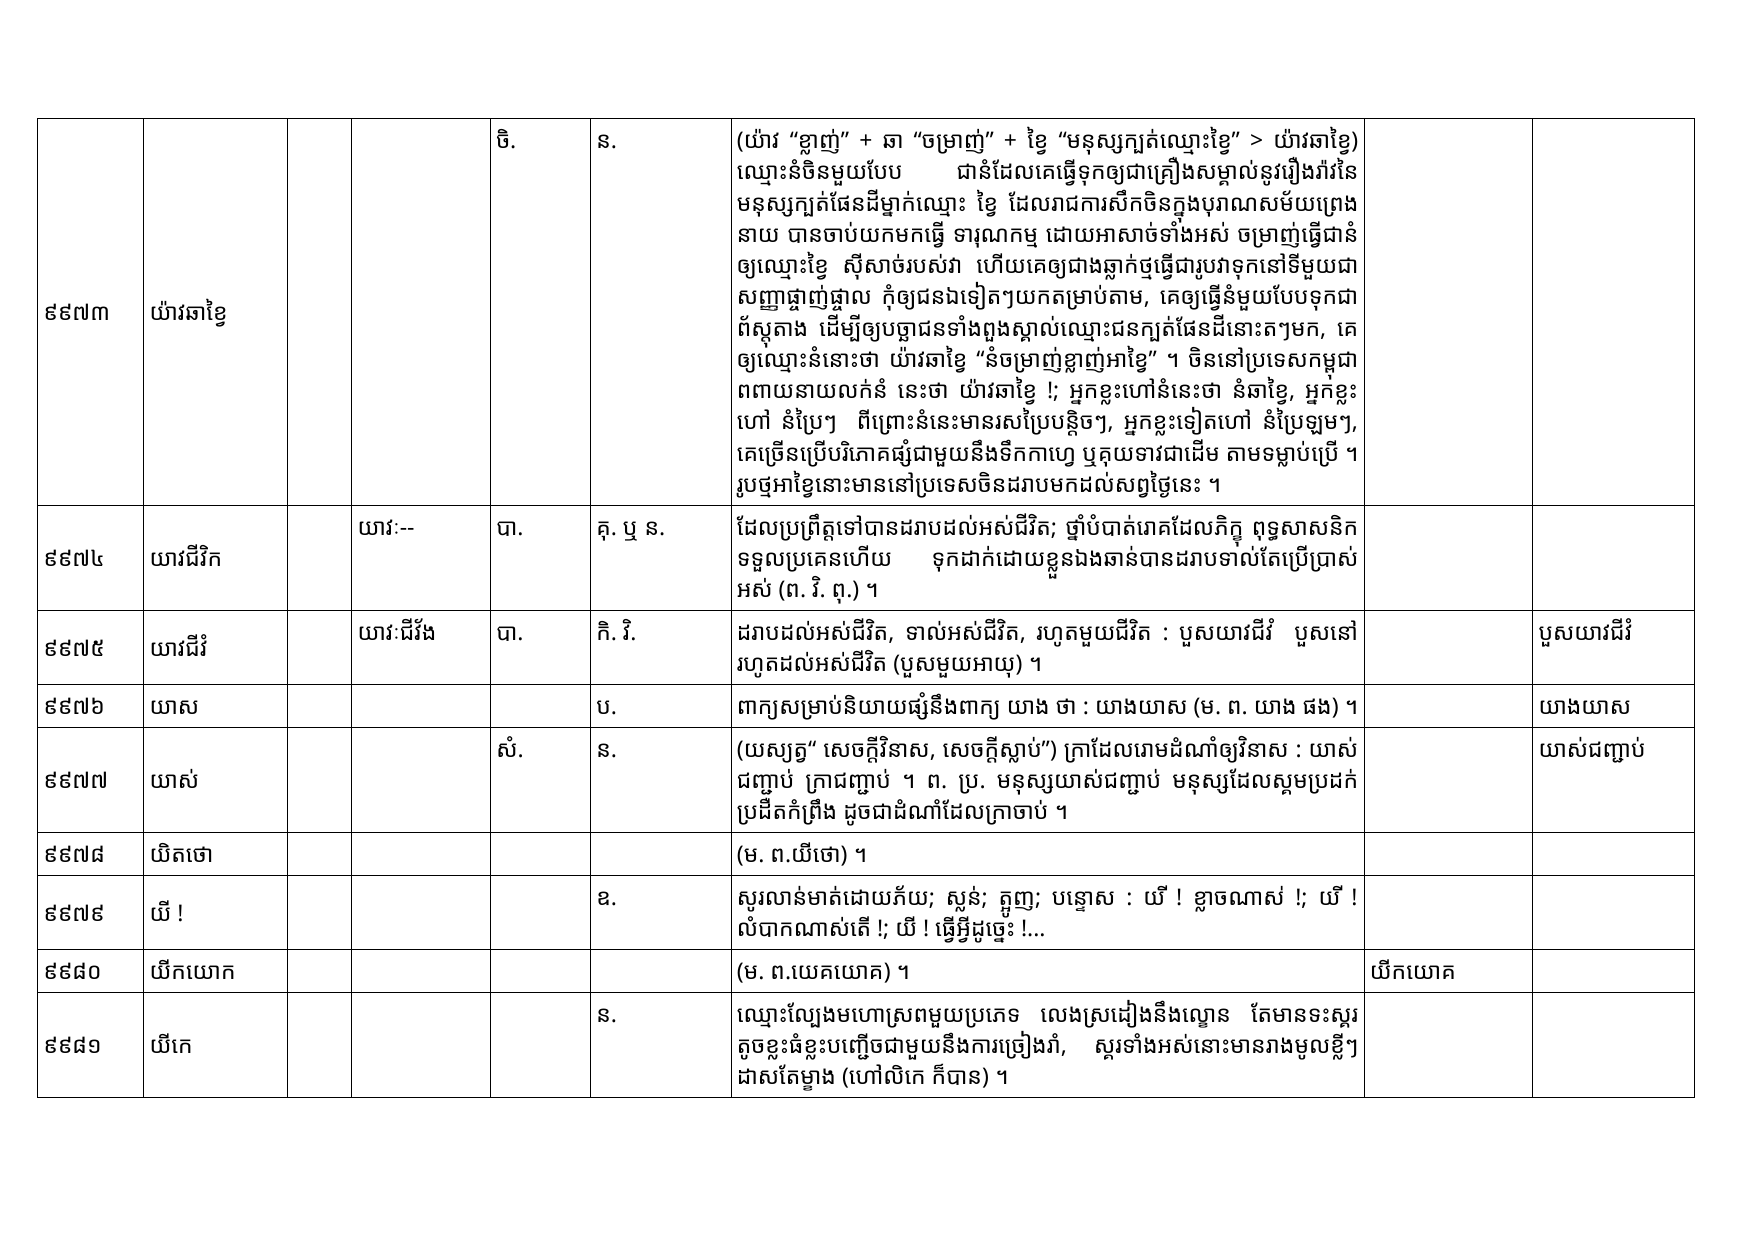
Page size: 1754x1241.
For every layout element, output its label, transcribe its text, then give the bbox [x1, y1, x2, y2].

table_cell ដរាប​ដល់​អស់​ជីវិត, ទាល់​អស់​ជីវិត, រហូត​មួយ​ជីវិត : បួស​យាវ​ជីវំ បួស​នៅ​រហូត​ដល់​អស់​ជីវិត (បួស​មួយ​អាយុ) ។ [732, 611, 1364, 684]
table_cell ឧ. [591, 876, 731, 949]
table_cell [491, 876, 590, 949]
table_cell បា. [491, 506, 590, 610]
table_cell (យ៉ាវ “ខ្លាញ់” + ឆា “ចម្រាញ់” + ខ្វៃ “មនុស្ស​ក្បត់​ឈ្មោះ​ខ្វៃ” > យ៉ាវ​ឆា​ខ្វៃ) ឈ្មោះ​នំ​ចិន​មួយ​បែប ជា​នំ​ដែល​គេ​ធ្វើ​ទុក​ឲ្យ​ជា​គ្រឿង​សម្គាល់​នូវ​រឿងរ៉ាវ​នៃ​មនុស្ស​ក្បត់​ផែន​ដី​ម្នាក់​ឈ្មោះ ខ្វៃ ដែល​រាជការ​សឹក​ចិន​ក្នុង​បុរាណ​សម័យ​ព្រេង​នាយ បាន​ចាប់​យក​មក​ធ្វើ ទារុណ​កម្ម ដោយ​អា​សាច់​ទាំងអស់ ចម្រាញ់​ធ្វើ​ជា​នំ​ឲ្យ​ឈ្មោះ​ខ្វៃ ស៊ី​សាច់​របស់​វា ហើយ​គេ​ឲ្យ​ជាង​ឆ្លាក់​ថ្ម​ធ្វើ​ជា​រូប​វា​ទុក​នៅ​ទី​មួយ​ជា សញ្ញា​ផ្ចាញ់​ផ្ចាល កុំ​ឲ្យ​ជន​ឯ​ទៀត​ៗ​យក​តម្រាប់​តាម, គេ​ឲ្យ​ធ្វើ​នំ​មួយ​បែប​ទុក​ជា​ព័ស្តុតាង ដើម្បី​ឲ្យ​បច្ឆា​ជន​ទាំងពួង​ស្គាល់​ឈ្មោះ​ជន​ក្បត់​ផែន​ដី​នោះ​ត​ៗ​មក, គេ​ឲ្យ​ឈ្មោះ​នំ​នោះ​ថា យ៉ាវ​ឆា​ខ្វៃ “នំ​ចម្រាញ់​ខ្លាញ់​អា​ខ្វៃ” ។ ចិន​នៅ​ប្រទេស​កម្ពុជា ពពាយ​នាយ​លក់​នំ នេះ​ថា យ៉ាវ​ឆា​ខ្វៃ !; អ្នក​ខ្លះ​ហៅ​នំ​នេះ​ថា នំ​ឆា​ខ្វៃ, អ្នក​ខ្លះ​ហៅ​ នំ​ប្រៃ​ៗ ពី​ព្រោះ​នំ​នេះ​មាន​រស​ប្រៃ​បន្តិច​ៗ, អ្នក​ខ្លះ​ទៀត​ហៅ​ នំ​ប្រៃ​ឡម​ៗ, គេ​ច្រើន​ប្រើ​បរិភោគ​ផ្សំ​ជា​មួយ​នឹង​ទឹក​កាហ្វេ ឬ​គុយទាវ​ជាដើម តាម​ទម្លាប់​ប្រើ ។ រូប​ថ្ម​អា​ខ្វៃ​នោះ​មាន​នៅ​ប្រទេស​ចិន​ដរាប​មក​ដល់​សព្វ​ថ្ងៃ​នេះ ។ [732, 119, 1364, 505]
table_cell [491, 833, 590, 875]
table_cell [1533, 950, 1694, 992]
table_cell (យស្យត្វ“ សេចក្តី​វិនាស, សេចក្ដី​ស្លាប់”) ក្រា​ដែល​រោម​ដំណាំ​ឲ្យ​វិនាស : យាស់​ជញ្ជាប់ ក្រា​ជញ្ជាប់ ។ ព. ប្រ. មនុស្ស​យាស់​ជញ្ជាប់ មនុស្ស​ដែល​ស្គម​ប្រដក់​ប្រដឺត​កំព្រឹង ដូច​ជា​ដំណាំ​ដែល​ក្រា​ចាប់ ។ [732, 728, 1364, 832]
table_cell សូរ​លាន់​មាត់​ដោយ​ភ័យ; ស្លន់; ត្អូញ; បន្ទោស : យី ! ខ្លាច​ណាស់ !; យី ! លំបាក​ណាស់​តើ !; យី ! ធ្វើ​អ្វី​ដូច្នេះ !... [732, 876, 1364, 949]
table_cell [1533, 506, 1694, 610]
table_cell យាវៈ-- [352, 506, 490, 610]
table_cell យ៉ាវ​ឆាខ្វៃ [144, 119, 287, 505]
table_cell [1365, 611, 1532, 684]
table_cell [591, 950, 731, 992]
table_cell កិ. វិ. [591, 611, 731, 684]
table_cell [1365, 685, 1532, 727]
table_cell [352, 685, 490, 727]
table_cell យី ! [144, 876, 287, 949]
table_cell (ម. ព.យេគយោគ) ។ [732, 950, 1364, 992]
table_cell [1533, 119, 1694, 505]
table_cell [491, 950, 590, 992]
table_cell [1365, 876, 1532, 949]
table_cell [288, 611, 351, 684]
table_cell ប. [591, 685, 731, 727]
table_cell ៩៩៧៩ [38, 876, 143, 949]
table_cell ៩៩៧៨ [38, 833, 143, 875]
table_cell [1365, 728, 1532, 832]
table_cell [352, 119, 490, 505]
table_cell [1533, 876, 1694, 949]
table_cell [591, 833, 731, 875]
table_cell [288, 950, 351, 992]
table_cell ៩៩៨០ [38, 950, 143, 992]
table_cell [352, 950, 490, 992]
table_cell [288, 728, 351, 832]
table_cell [288, 833, 351, 875]
table_cell ៩៩៧៣ [38, 119, 143, 505]
table_cell ៩៩៧៧ [38, 728, 143, 832]
table_cell គុ. ឬ ន. [591, 506, 731, 610]
table_cell ចិ. [491, 119, 590, 505]
table_cell [288, 119, 351, 505]
table_cell យិតថោ [144, 833, 287, 875]
table_cell [288, 876, 351, 949]
table_cell ឈ្មោះ​ល្បែង​មហោស្រព​មួយ​ប្រភេទ លេង​ស្រដៀង​នឹង​ល្ខោន តែ​មាន​ទះ​ស្គរ​តូច​ខ្លះ​ធំ​ខ្លះ​បញ្ជើច​ជា​មួយ​នឹង​ការ​ច្រៀង​រាំ, ស្គរ​ទាំងអស់​នោះ​មាន​រាង​មូល​ខ្លី​ៗ ដាស​តែ​ម្ខាង (ហៅ​លិកេ ក៏​បាន) ។ [732, 993, 1364, 1097]
table_cell [288, 506, 351, 610]
table_cell ៩៩៧៥ [38, 611, 143, 684]
table_cell សំ. [491, 728, 590, 832]
table_cell [1533, 993, 1694, 1097]
table_cell [352, 993, 490, 1097]
table_cell ៩៩៨១ [38, 993, 143, 1097]
table_cell [1365, 119, 1532, 505]
table_cell យីក​យោគ [1365, 950, 1532, 992]
table_cell [288, 685, 351, 727]
table_cell យាវជីវំ [144, 611, 287, 684]
table_cell ដែល​ប្រព្រឹត្ត​ទៅ​បាន​ដរាប​ដល់​អស់​ជីវិត; ថ្នាំ​បំបាត់​រោគ​ដែល​ភិក្ខុ ពុទ្ធ​សាសនិក​ទទួល​ប្រគេន​ហើយ ទុក​ដាក់​ដោយ​ខ្លួន​ឯង​ឆាន់​បាន​ដរាប​ទាល់​តែ​ប្រើប្រាស់​អស់ (ព. វិ. ពុ.) ។ [732, 506, 1364, 610]
table_cell [288, 993, 351, 1097]
table_cell ន. [591, 728, 731, 832]
table_cell យាស់ [144, 728, 287, 832]
table_cell យីកេ [144, 993, 287, 1097]
table_cell បួស​យាវ​ជីវំ [1533, 611, 1694, 684]
table_cell យីកយោក [144, 950, 287, 992]
table_cell [1365, 993, 1532, 1097]
table_cell [491, 993, 590, 1097]
table_cell ៩៩៧៦ [38, 685, 143, 727]
table_cell [352, 728, 490, 832]
table_cell បា. [491, 611, 590, 684]
table_cell (ម. ព.យីថោ) ។ [732, 833, 1364, 875]
table_cell ៩៩៧៤ [38, 506, 143, 610]
table_cell [1365, 833, 1532, 875]
table_cell យាវជីវិក [144, 506, 287, 610]
table_cell [491, 685, 590, 727]
table_cell ន. [591, 119, 731, 505]
table_cell ពាក្យ​សម្រាប់​និយាយ​ផ្សំ​នឹង​ពាក្យ យាង ថា : យាង​យាស (ម. ព. យាង ផង) ។ [732, 685, 1364, 727]
table_cell យាស់​ជញ្ជាប់ [1533, 728, 1694, 832]
table_cell [1533, 833, 1694, 875]
table_cell ន. [591, 993, 731, 1097]
table_cell [352, 833, 490, 875]
table_cell យាង​យាស [1533, 685, 1694, 727]
table_cell [352, 876, 490, 949]
table_cell យាស [144, 685, 287, 727]
table_cell [1365, 506, 1532, 610]
table_cell យាវៈជីវ័ង [352, 611, 490, 684]
